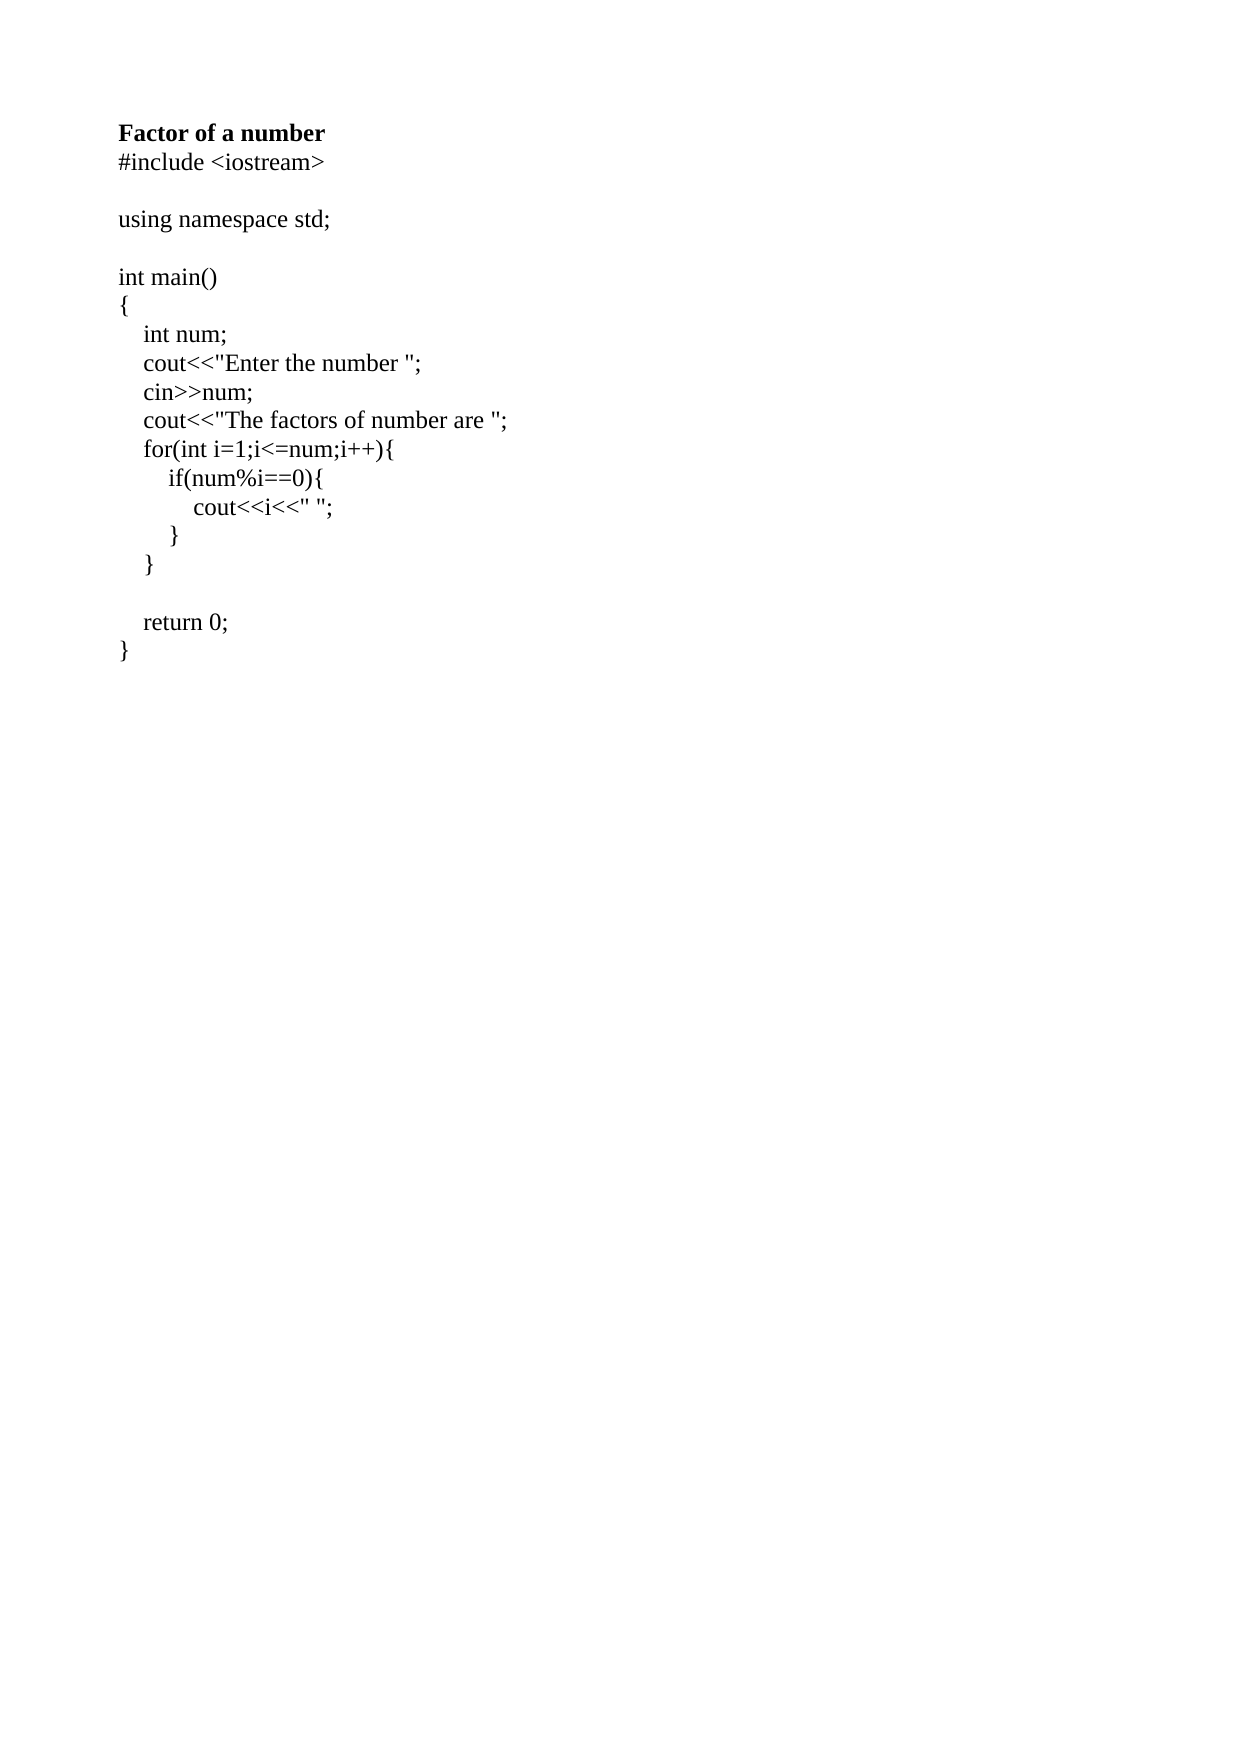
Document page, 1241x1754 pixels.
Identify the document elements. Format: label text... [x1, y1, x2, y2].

text return 0; [118, 607, 1122, 636]
text cin>>num; [118, 377, 1122, 406]
text } [118, 636, 1122, 664]
text if(num%i==0){ [118, 463, 1122, 492]
text } [118, 521, 1122, 549]
text for(int i=1;i<=num;i++){ [118, 434, 1122, 463]
text cout<<i<<" "; [118, 492, 1122, 521]
text cout<<"Enter the number "; [118, 348, 1122, 377]
text int main() [118, 262, 1122, 291]
text cout<<"The factors of number are "; [118, 406, 1122, 434]
text } [118, 549, 1122, 578]
text { [118, 291, 1122, 319]
text int num; [118, 319, 1122, 348]
text using namespace std; [118, 204, 1122, 233]
text Factor of a number [118, 118, 1122, 147]
text #include <iostream> [118, 147, 1122, 176]
